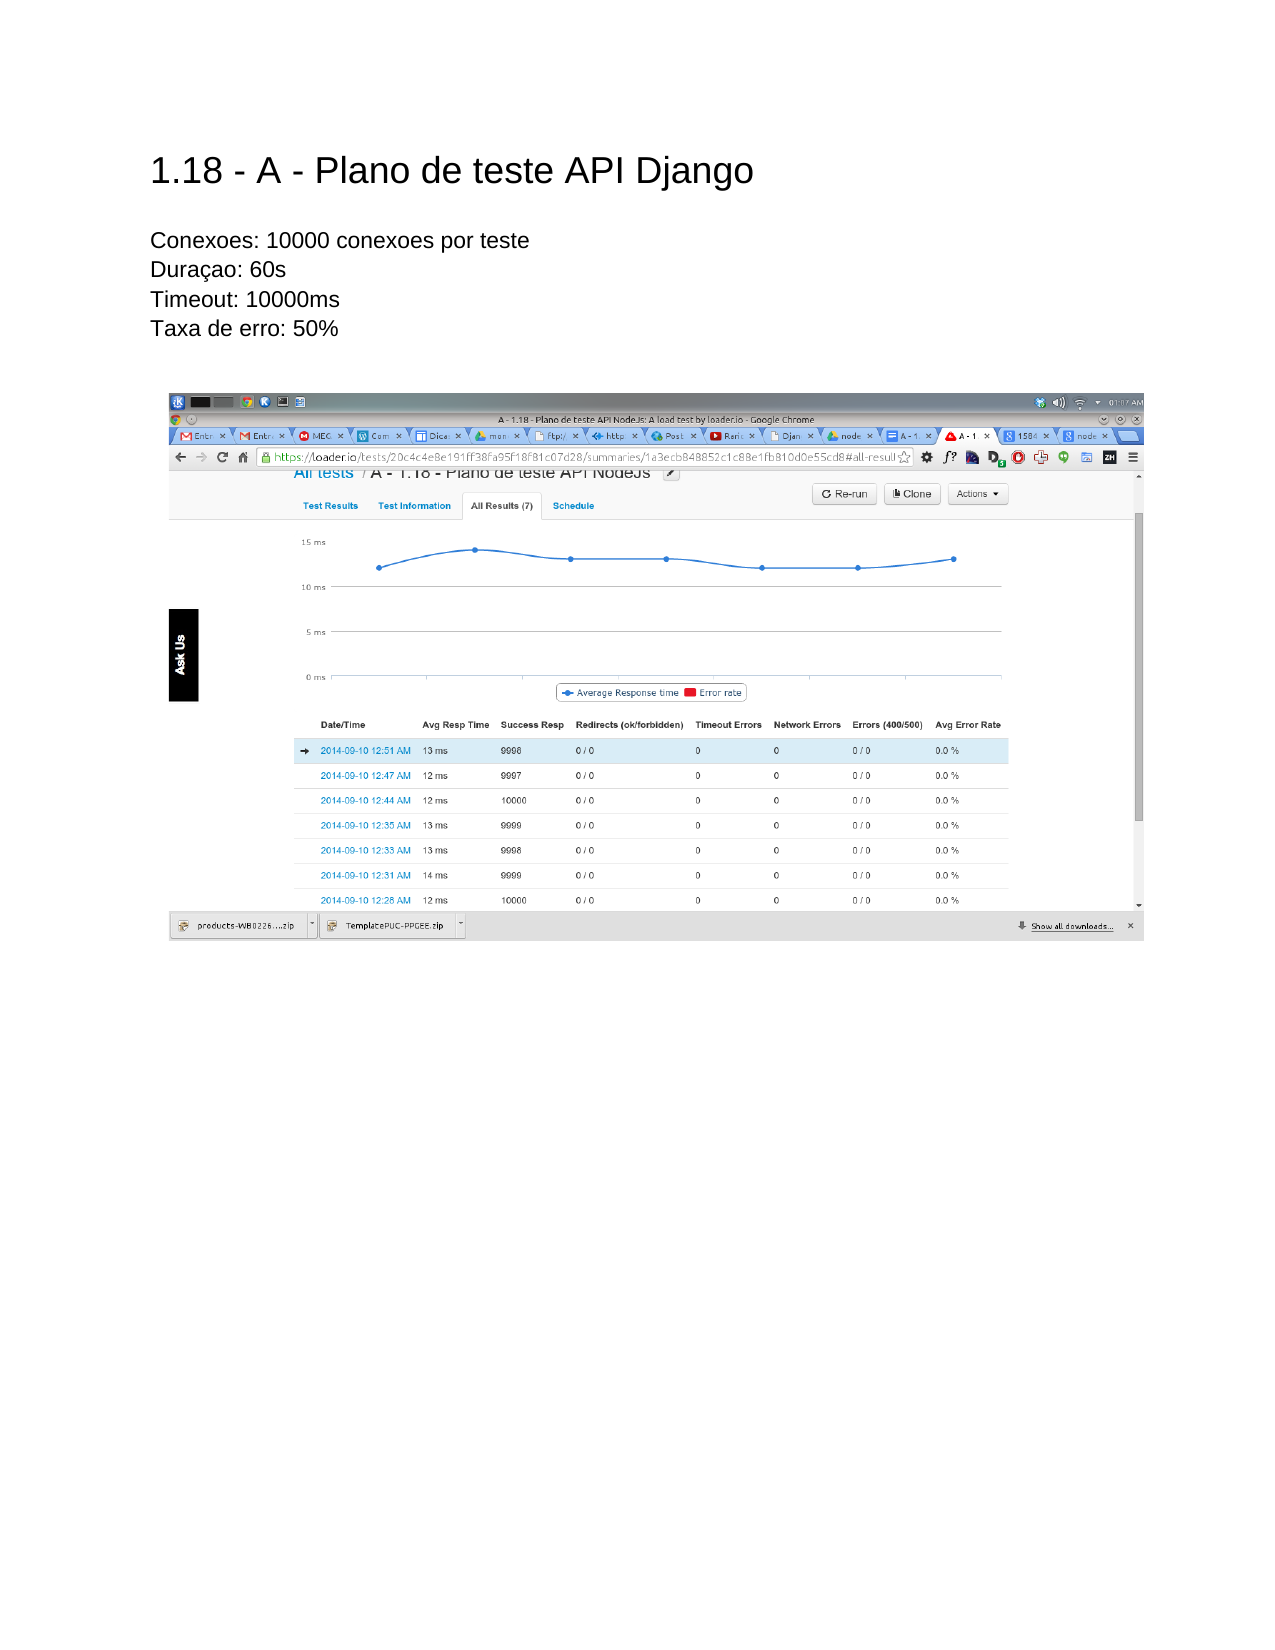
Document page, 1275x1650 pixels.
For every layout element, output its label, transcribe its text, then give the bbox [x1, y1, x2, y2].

text Duraçao: 60s [150, 257, 1125, 282]
text Timeout: 10000ms [150, 286, 1125, 312]
text Conexoes: 10000 conexoes por teste [150, 227, 1125, 253]
text Taxa de erro: 50% [150, 316, 1125, 341]
text 1.18 - A - Plano de teste API Django [150, 150, 1125, 192]
picture [168, 393, 1144, 941]
